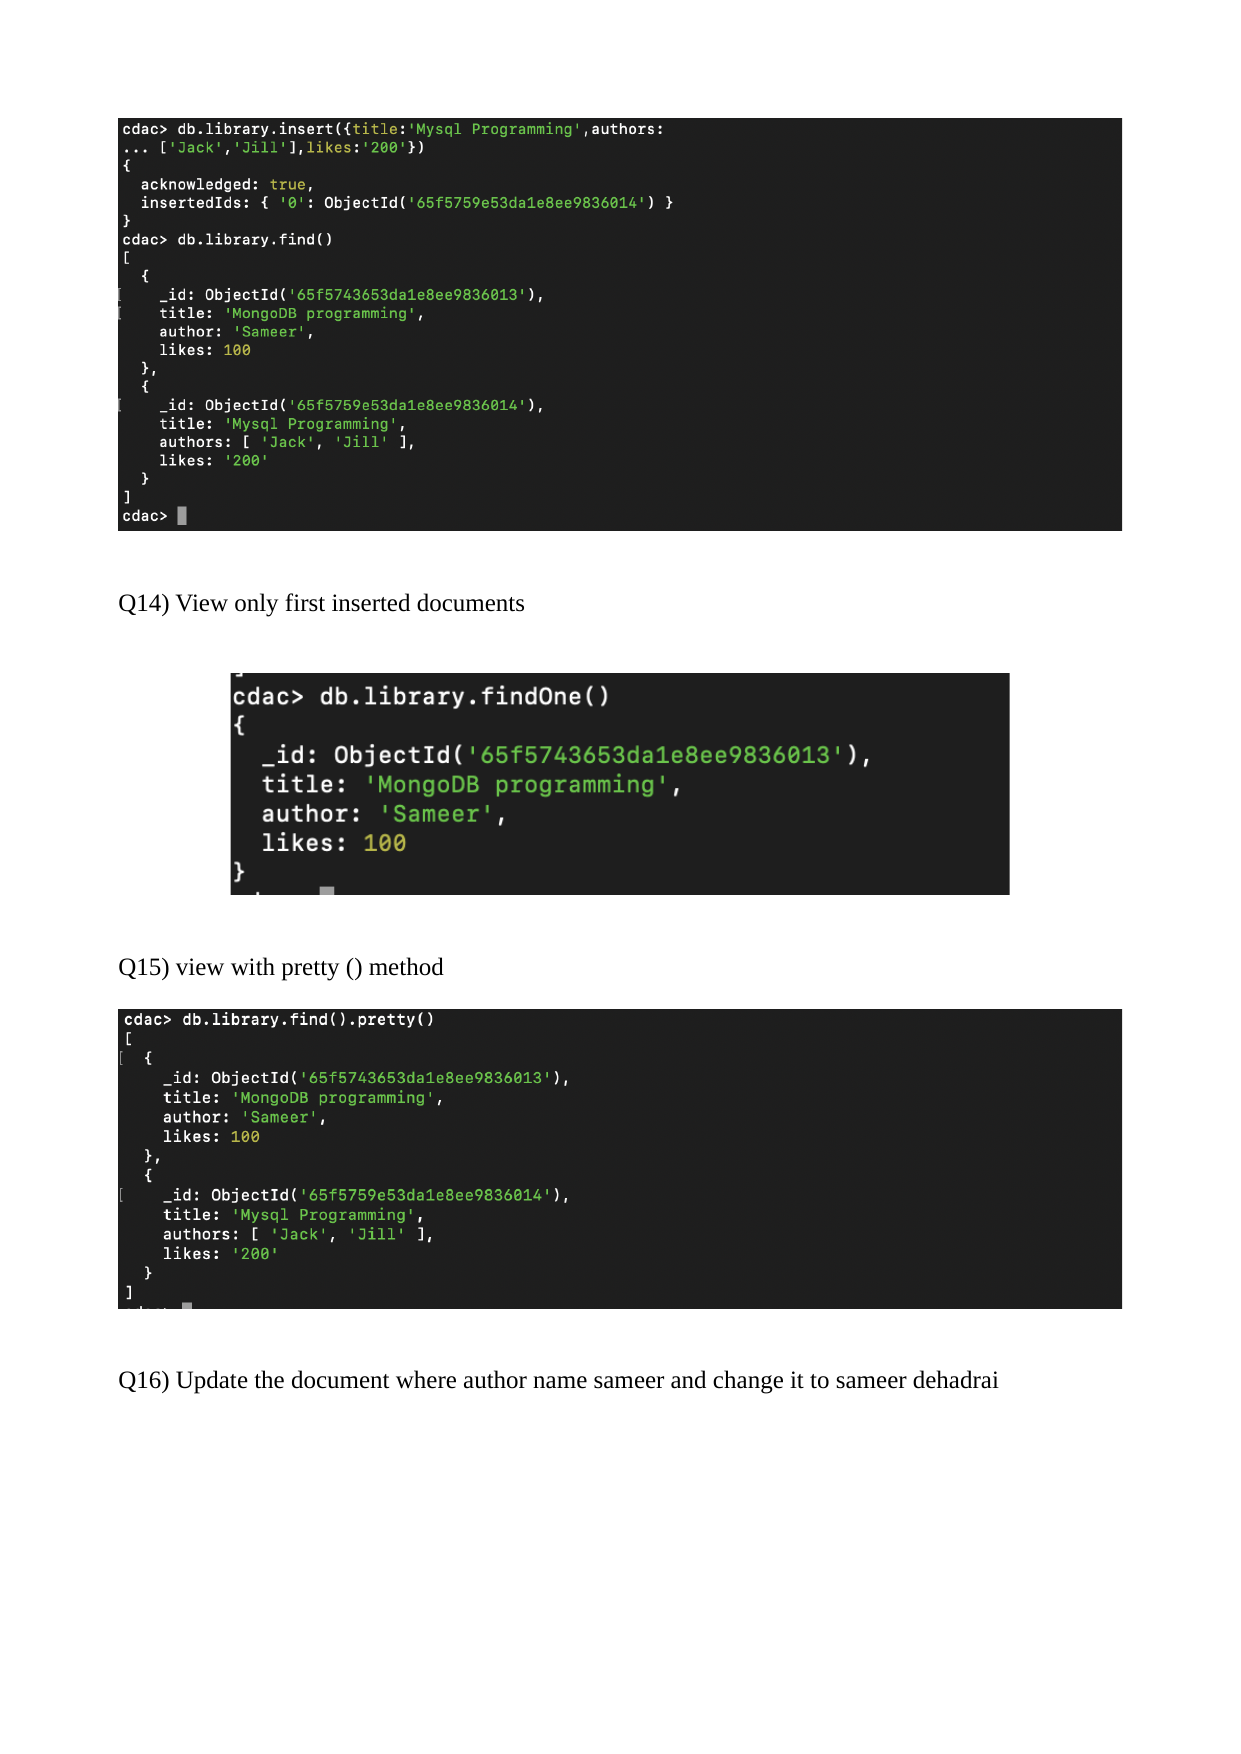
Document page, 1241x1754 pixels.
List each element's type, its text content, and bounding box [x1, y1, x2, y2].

picture [230, 673, 1010, 895]
text Q15) view with pretty () method [118, 952, 1122, 981]
picture [118, 1009, 1123, 1309]
text Q14) View only first inserted documents [118, 588, 1122, 616]
picture [118, 118, 1123, 531]
text Q16) Update the document where author name sameer and change it to sameer dehadrai [118, 1366, 1122, 1394]
